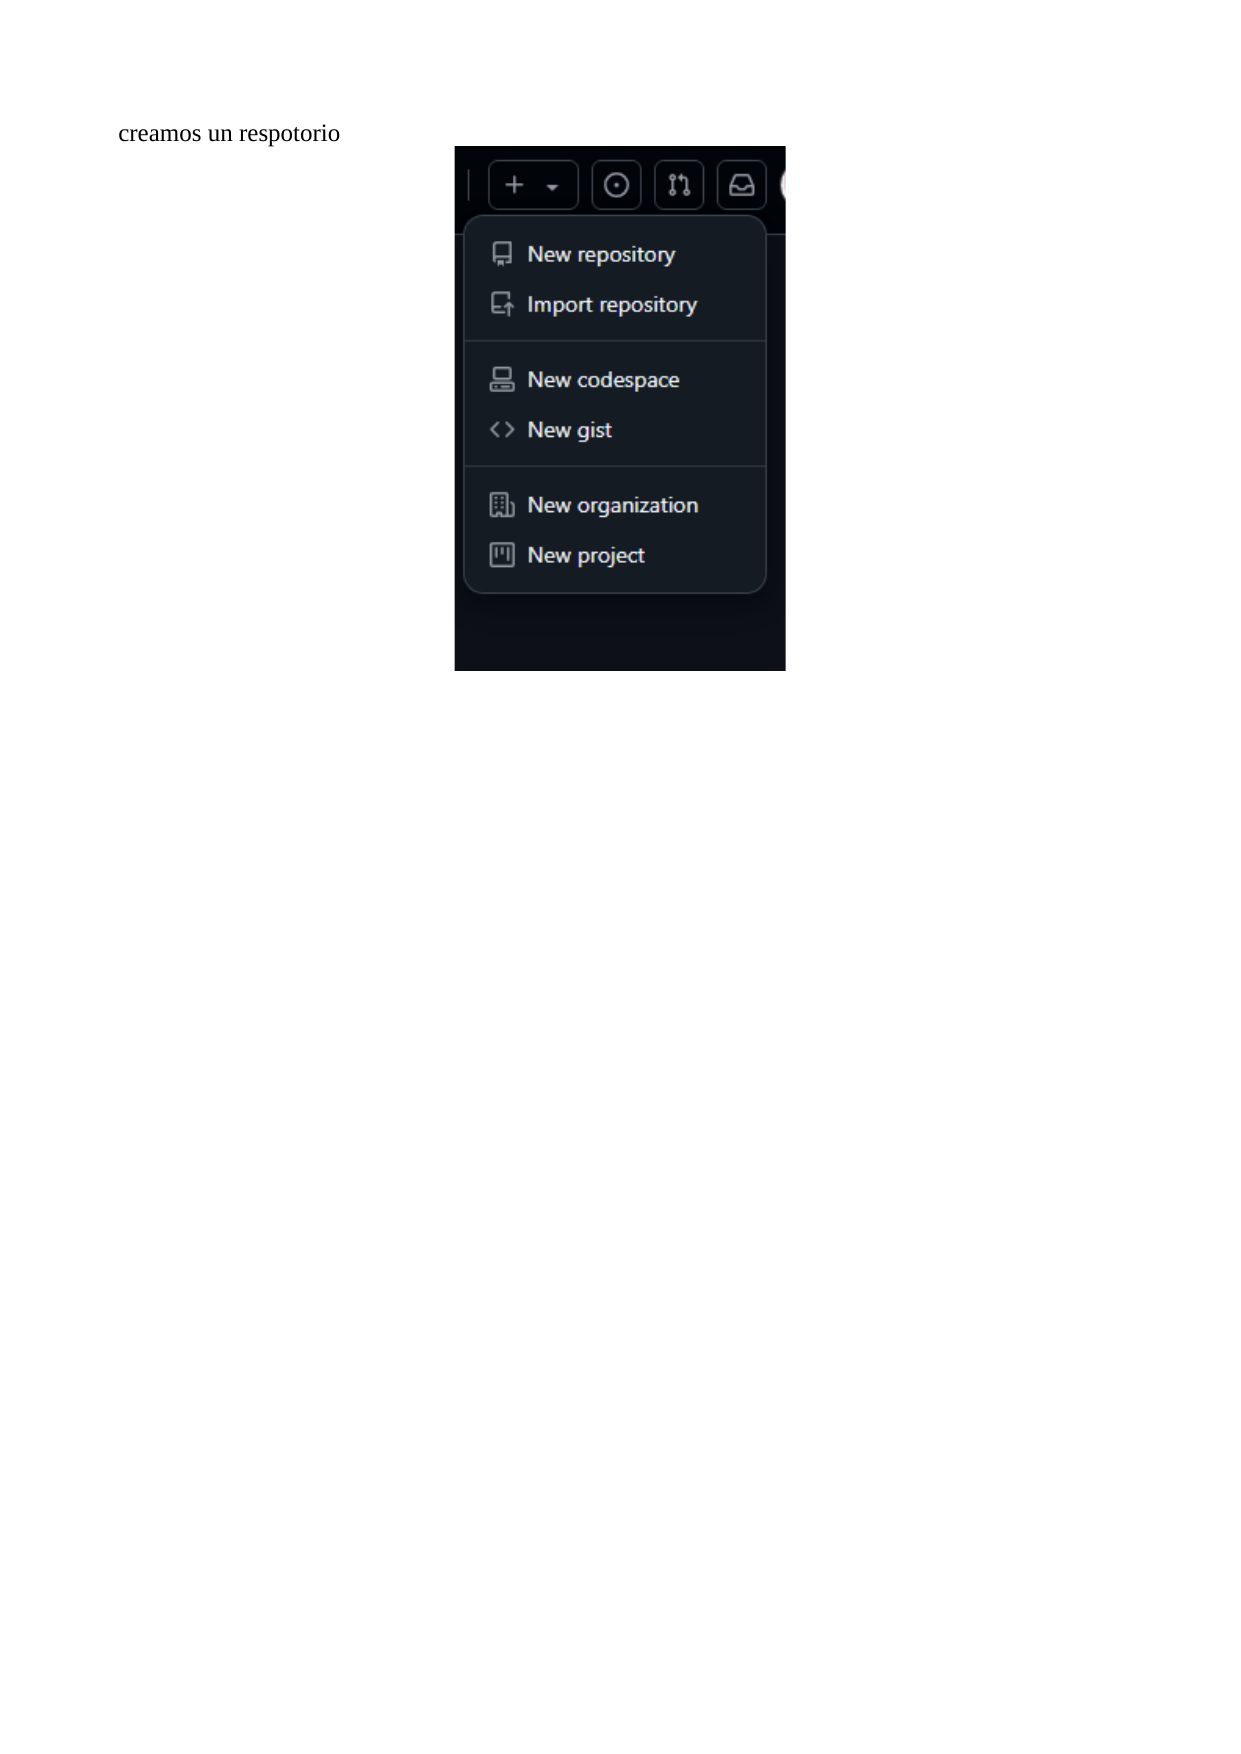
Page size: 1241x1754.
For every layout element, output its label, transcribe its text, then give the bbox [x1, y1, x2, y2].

picture [454, 146, 786, 671]
text creamos un respotorio [118, 118, 1122, 147]
